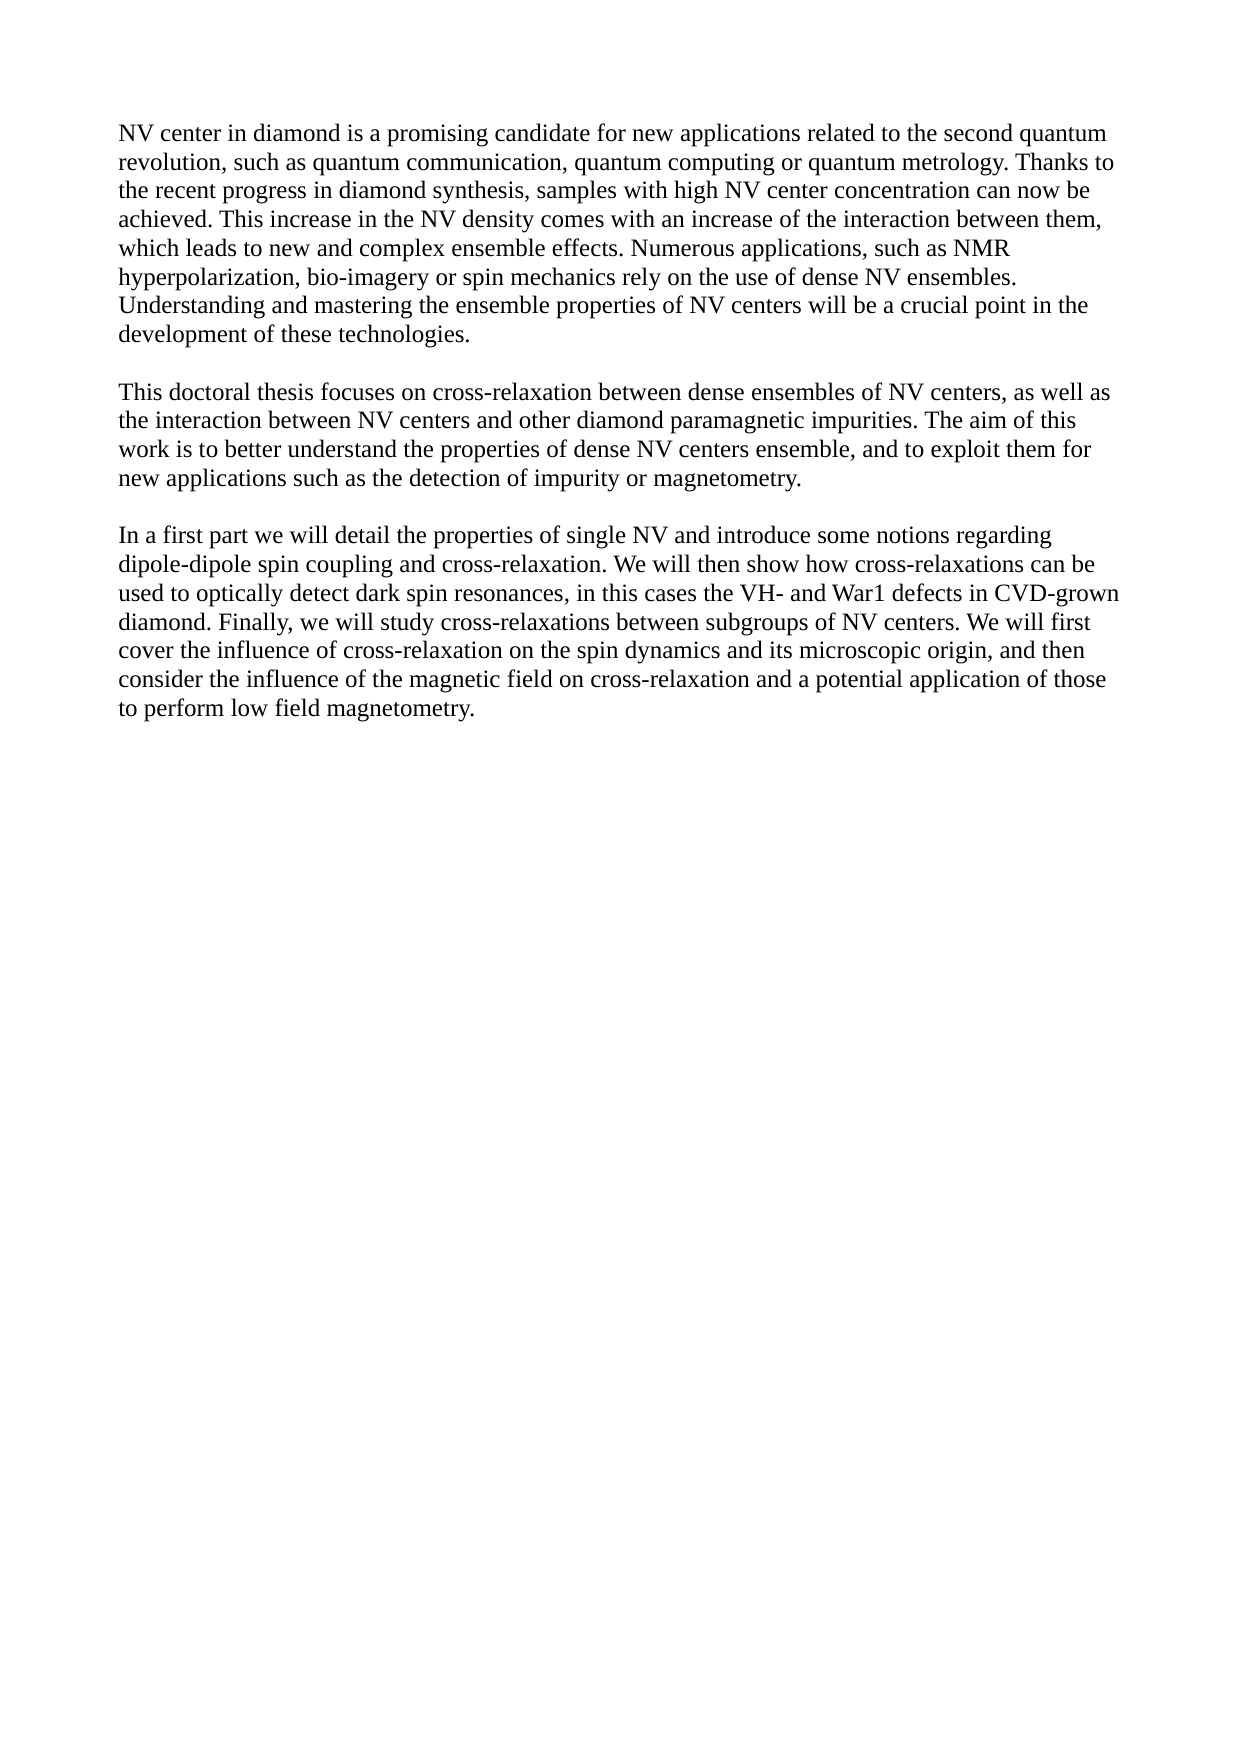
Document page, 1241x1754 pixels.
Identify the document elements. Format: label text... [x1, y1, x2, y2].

text In a first part we will detail the properties of single NV and introduce some notions regarding dipole-dipole spin coupling and cross-relaxation. We will then show how cross-relaxations can be used to optically detect dark spin resonances, in this cases the VH- and War1 defects in CVD-grown diamond. Finally, we will study cross-relaxations between subgroups of NV centers. We will first cover the influence of cross-relaxation on the spin dynamics and its microscopic origin, and then consider the influence of the magnetic field on cross-relaxation and a potential application of those to perform low field magnetometry. [118, 521, 1122, 722]
text This doctoral thesis focuses on cross-relaxation between dense ensembles of NV centers, as well as the interaction between NV centers and other diamond paramagnetic impurities. The aim of this work is to better understand the properties of dense NV centers ensemble, and to exploit them for new applications such as the detection of impurity or magnetometry. [118, 377, 1122, 492]
text NV center in diamond is a promising candidate for new applications related to the second quantum revolution, such as quantum communication, quantum computing or quantum metrology. Thanks to the recent progress in diamond synthesis, samples with high NV center concentration can now be achieved. This increase in the NV density comes with an increase of the interaction between them, which leads to new and complex ensemble effects. Numerous applications, such as NMR hyperpolarization, bio-imagery or spin mechanics rely on the use of dense NV ensembles. Understanding and mastering the ensemble properties of NV centers will be a crucial point in the development of these technologies. [118, 118, 1122, 348]
